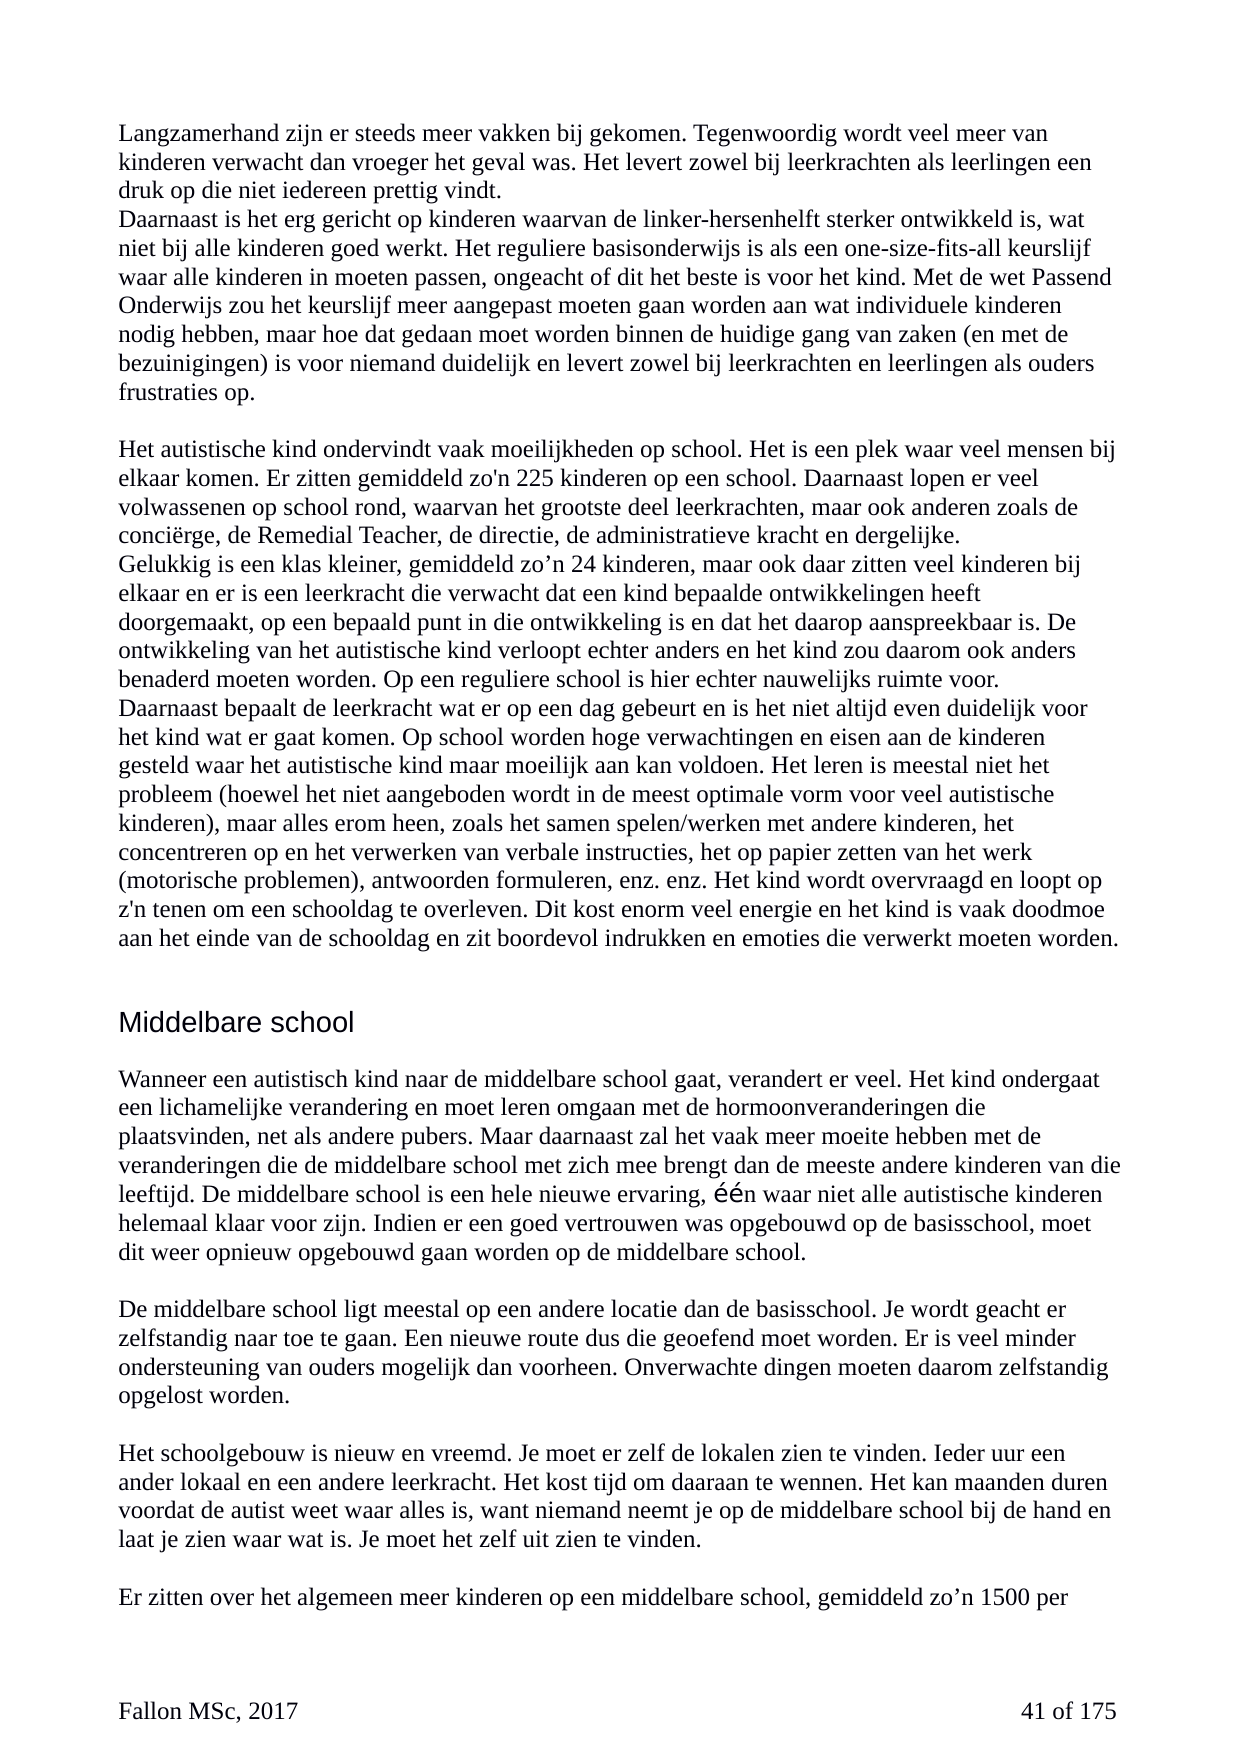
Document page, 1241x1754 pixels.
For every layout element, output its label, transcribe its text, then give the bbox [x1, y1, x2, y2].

subtitle Middelbare school [118, 1005, 1122, 1039]
text Er zitten over het algemeen meer kinderen op een middelbare school, gemiddeld zo’n 1500 per [118, 1582, 1122, 1611]
text Wanneer een autistisch kind naar de middelbare school gaat, verandert er veel. Het kind ondergaat een lichamelijke verandering en moet leren omgaan met de hormoonveranderingen die plaatsvinden, net als andere pubers. Maar daarnaast zal het vaak meer moeite hebben met de veranderingen die de middelbare school met zich mee brengt dan de meeste andere kinderen van die leeftijd. De middelbare school is een hele nieuwe ervaring, één waar niet alle autistische kinderen helemaal klaar voor zijn. Indien er een goed vertrouwen was opgebouwd op de basisschool, moet dit weer opnieuw opgebouwd gaan worden op de middelbare school. [118, 1064, 1122, 1266]
text De middelbare school ligt meestal op een andere locatie dan de basisschool. Je wordt geacht er zelfstandig naar toe te gaan. Een nieuwe route dus die geoefend moet worden. Er is veel minder ondersteuning van ouders mogelijk dan voorheen. Onverwachte dingen moeten daarom zelfstandig opgelost worden. [118, 1294, 1122, 1409]
text Daarnaast bepaalt de leerkracht wat er op een dag gebeurt en is het niet altijd even duidelijk voor het kind wat er gaat komen. Op school worden hoge verwachtingen en eisen aan de kinderen gesteld waar het autistische kind maar moeilijk aan kan voldoen. Het leren is meestal niet het probleem (hoewel het niet aangeboden wordt in de meest optimale vorm voor veel autistische kinderen), maar alles erom heen, zoals het samen spelen/werken met andere kinderen, het concentreren op en het verwerken van verbale instructies, het op papier zetten van het werk (motorische problemen), antwoorden formuleren, enz. enz. Het kind wordt overvraagd en loopt op z'n tenen om een schooldag te overleven. Dit kost enorm veel energie en het kind is vaak doodmoe aan het einde van de schooldag en zit boordevol indrukken en emoties die verwerkt moeten worden. [118, 693, 1122, 952]
text Langzamerhand zijn er steeds meer vakken bij gekomen. Tegenwoordig wordt veel meer van kinderen verwacht dan vroeger het geval was. Het levert zowel bij leerkrachten als leerlingen een druk op die niet iedereen prettig vindt. [118, 118, 1122, 204]
text Het autistische kind ondervindt vaak moeilijkheden op school. Het is een plek waar veel mensen bij elkaar komen. Er zitten gemiddeld zo'n 225 kinderen op een school. Daarnaast lopen er veel volwassenen op school rond, waarvan het grootste deel leerkrachten, maar ook anderen zoals de conciërge, de Remedial Teacher, de directie, de administratieve kracht en dergelijke. [118, 434, 1122, 549]
text Gelukkig is een klas kleiner, gemiddeld zo’n 24 kinderen, maar ook daar zitten veel kinderen bij elkaar en er is een leerkracht die verwacht dat een kind bepaalde ontwikkelingen heeft doorgemaakt, op een bepaald punt in die ontwikkeling is en dat het daarop aanspreekbaar is. De ontwikkeling van het autistische kind verloopt echter anders en het kind zou daarom ook anders benaderd moeten worden. Op een reguliere school is hier echter nauwelijks ruimte voor. [118, 549, 1122, 693]
text Daarnaast is het erg gericht op kinderen waarvan de linker-hersenhelft sterker ontwikkeld is, wat niet bij alle kinderen goed werkt. Het reguliere basisonderwijs is als een one-size-fits-all keurslijf waar alle kinderen in moeten passen, ongeacht of dit het beste is voor het kind. Met de wet Passend Onderwijs zou het keurslijf meer aangepast moeten gaan worden aan wat individuele kinderen nodig hebben, maar hoe dat gedaan moet worden binnen de huidige gang van zaken (en met de bezuinigingen) is voor niemand duidelijk en levert zowel bij leerkrachten en leerlingen als ouders frustraties op. [118, 204, 1122, 406]
text Het schoolgebouw is nieuw en vreemd. Je moet er zelf de lokalen zien te vinden. Ieder uur een ander lokaal en een andere leerkracht. Het kost tijd om daaraan te wennen. Het kan maanden duren voordat de autist weet waar alles is, want niemand neemt je op de middelbare school bij de hand en laat je zien waar wat is. Je moet het zelf uit zien te vinden. [118, 1438, 1122, 1553]
